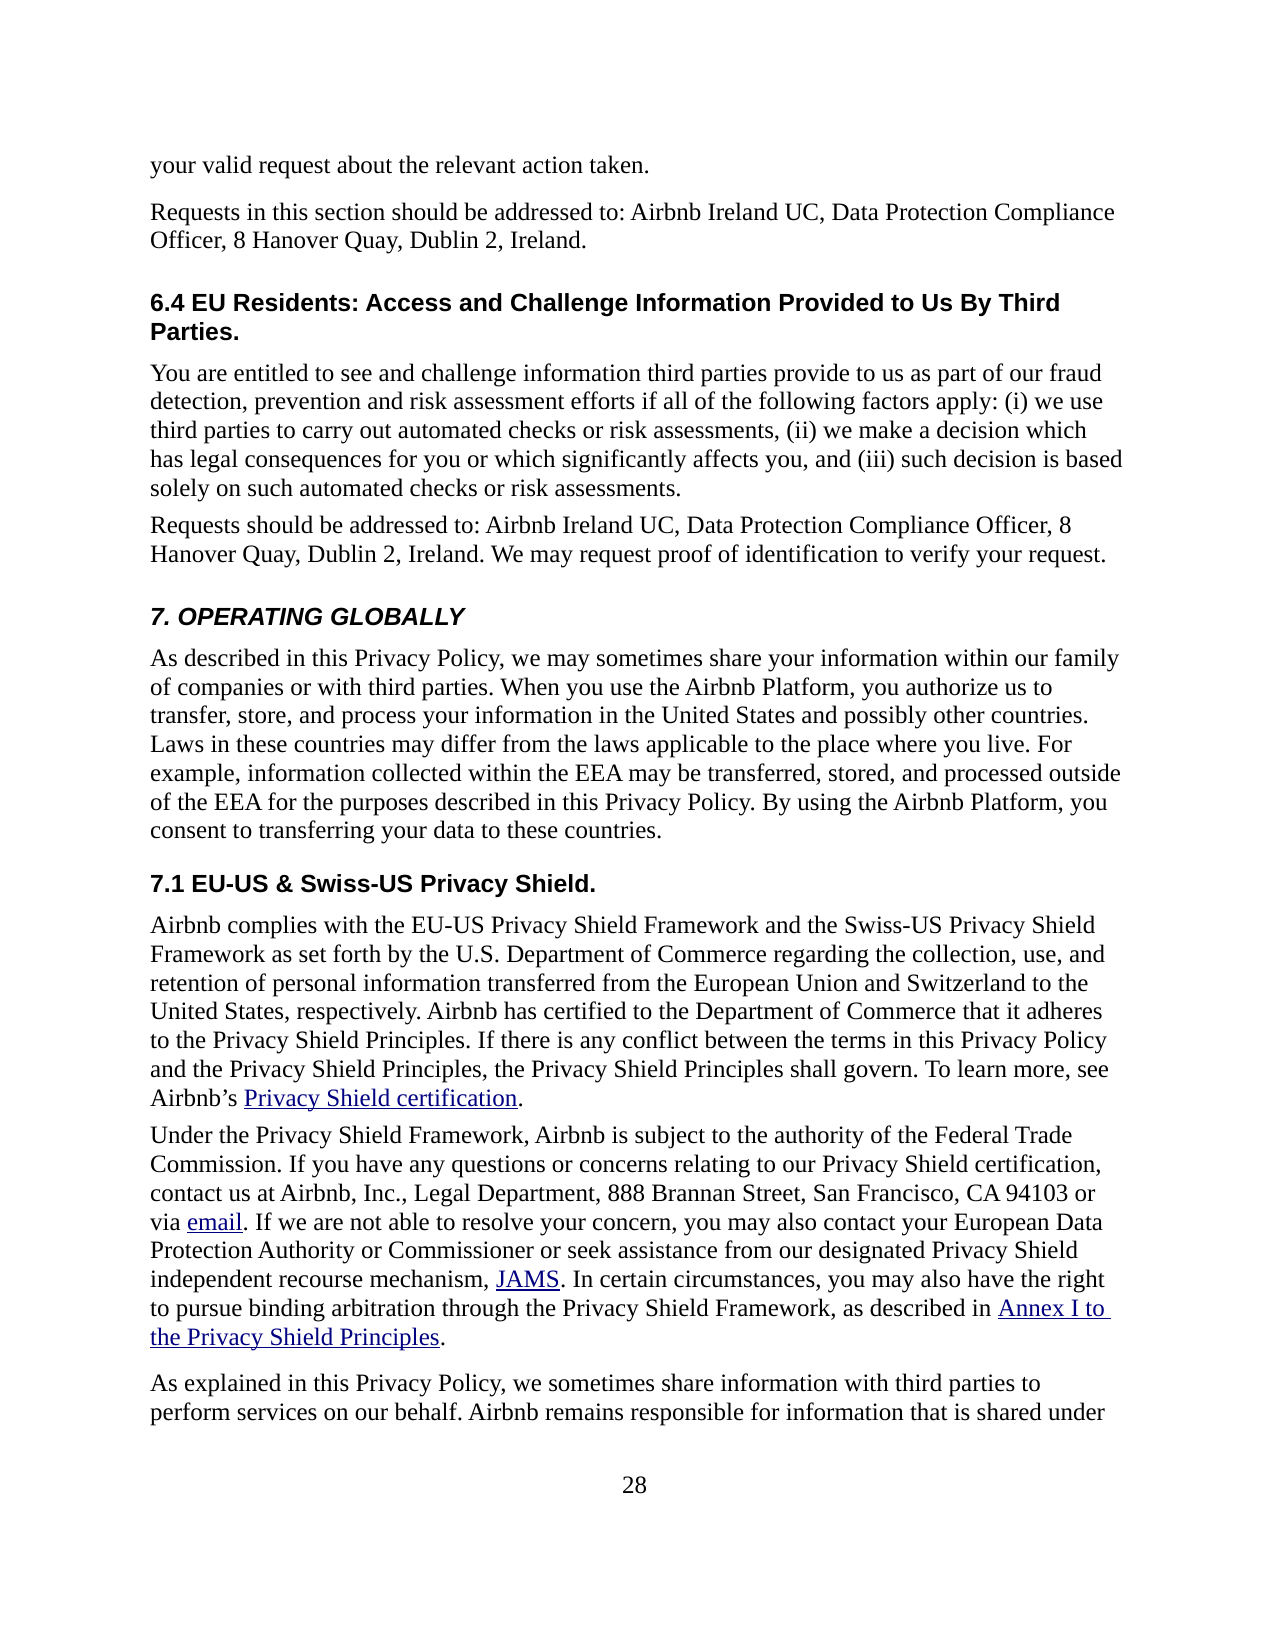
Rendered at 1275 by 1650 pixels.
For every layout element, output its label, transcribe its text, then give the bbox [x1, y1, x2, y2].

text Under the Privacy Shield Framework, Airbnb is subject to the authority of the Federal Trade Commission. If you have any questions or concerns relating to our Privacy Shield certification, contact us at Airbnb, Inc., Legal Department, 888 Brannan Street, San Francisco, CA 94103 or via email. If we are not able to resolve your concern, you may also contact your European Data Protection Authority or Commissioner or seek assistance from our designated Privacy Shield independent recourse mechanism, JAMS. In certain circumstances, you may also have the right to pursue binding arbitration through the Privacy Shield Framework, as described in Annex I to the Privacy Shield Principles. [150, 1120, 1125, 1350]
subtitle 6.4 EU Residents: Access and Challenge Information Provided to Us By Third Parties. [150, 288, 1125, 345]
text Airbnb complies with the EU-US Privacy Shield Framework and the Swiss-US Privacy Shield Framework as set forth by the U.S. Department of Commerce regarding the collection, use, and retention of personal information transferred from the European Union and Switzerland to the United States, respectively. Airbnb has certified to the Department of Commerce that it adheres to the Privacy Shield Principles. If there is any conflict between the terms in this Privacy Policy and the Privacy Shield Principles, the Privacy Shield Principles shall govern. To learn more, see Airbnb’s Privacy Shield certification. [150, 910, 1125, 1111]
text You are entitled to see and challenge information third parties provide to us as part of our fraud detection, prevention and risk assessment efforts if all of the following factors apply: (i) we use third parties to carry out automated checks or risk assessments, (ii) we make a decision which has legal consequences for you or which significantly affects you, and (iii) such decision is based solely on such automated checks or risk assessments. [150, 358, 1125, 501]
subtitle 7.1 EU-US & Swiss-US Privacy Shield. [150, 869, 1125, 898]
text your valid request about the relevant action taken. [150, 150, 1125, 179]
text Requests in this section should be addressed to: Airbnb Ireland UC, Data Protection Compliance Officer, 8 Hanover Quay, Dublin 2, Ireland. [150, 197, 1125, 254]
text As explained in this Privacy Policy, we sometimes share information with third parties to perform services on our behalf. Airbnb remains responsible for information that is shared under [150, 1368, 1125, 1426]
subtitle 7. OPERATING GLOBALLY [150, 602, 1125, 630]
text Requests should be addressed to: Airbnb Ireland UC, Data Protection Compliance Officer, 8 Hanover Quay, Dublin 2, Ireland. We may request proof of identification to verify your request. [150, 510, 1125, 568]
text As described in this Privacy Policy, we may sometimes share your information within our family of companies or with third parties. When you use the Airbnb Platform, you authorize us to transfer, store, and process your information in the United States and possibly other countries. Laws in these countries may differ from the laws applicable to the place where you live. For example, information collected within the EEA may be transferred, stored, and processed outside of the EEA for the purposes described in this Privacy Policy. By using the Airbnb Platform, you consent to transferring your data to these countries. [150, 643, 1125, 844]
